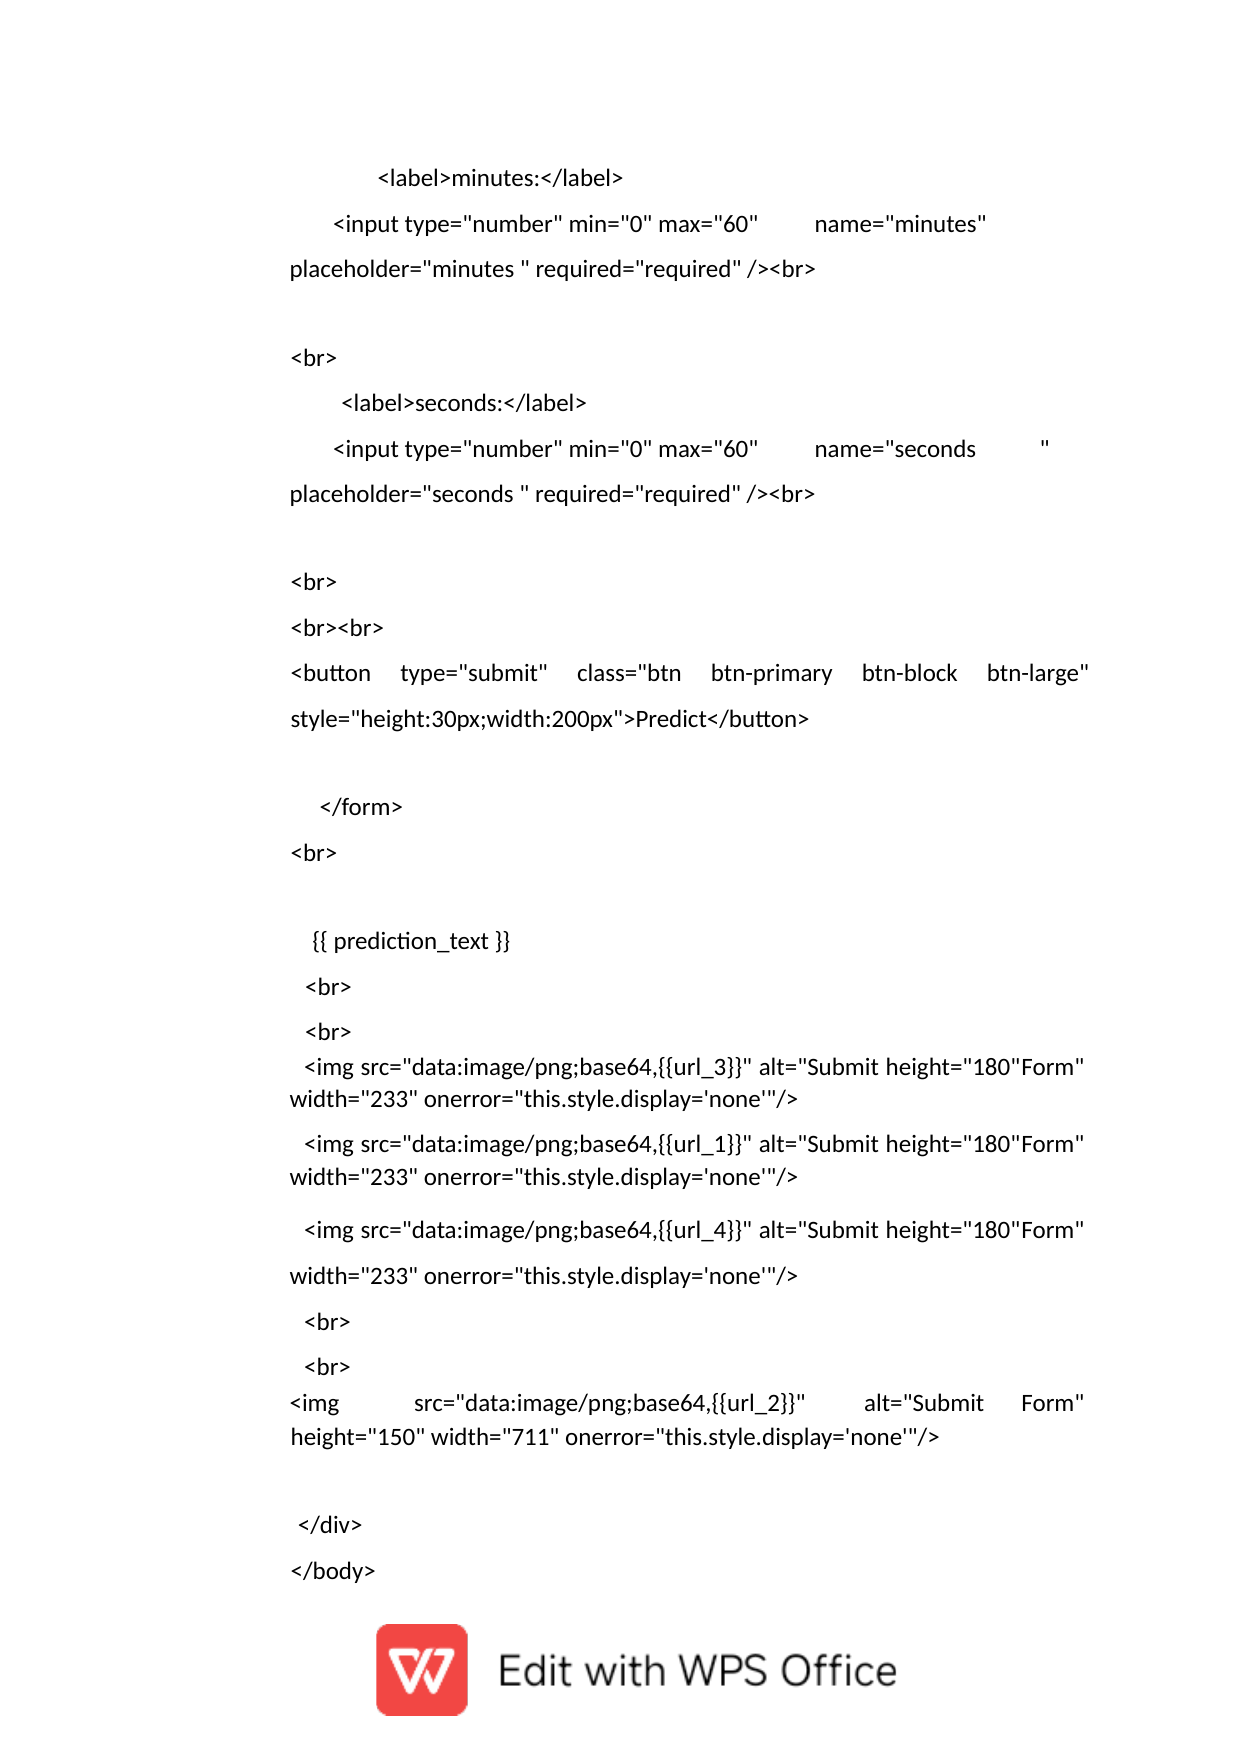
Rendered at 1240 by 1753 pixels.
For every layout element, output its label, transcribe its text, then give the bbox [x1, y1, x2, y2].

text <button type="submit" class="btn btn-primary btn-block btn-large" style="height:30px;width:200px">Predict</button> [290, 658, 1090, 733]
text <br> [290, 567, 1090, 597]
table_cell <img src="data:image/png;base64,{{url_1}}" alt="Submit height="180" width="233" onerror="this.style.display='none'"/> [289, 1128, 1021, 1214]
text <label>seconds:</label> [341, 387, 1090, 418]
text <br> [290, 342, 1090, 372]
text {{ prediction_text }} [312, 925, 1090, 956]
table_cell <img src="data:image/png;base64,{{url_2}}" alt="Submit [289, 1386, 1021, 1421]
table_cell <img src="data:image/png;base64,{{url_4}}" alt="Submit height="180" width="233" onerror="this.style.display='none'"/> <br> <br> [289, 1214, 1021, 1386]
text </form> [319, 791, 1090, 822]
text <br> [305, 971, 1090, 1001]
text <input type="number" min="0" max="60" name="seconds " placeholder="seconds " required="required" /><br> [289, 433, 1090, 509]
text <br><br> [290, 612, 1090, 643]
text <label>minutes:</label> [377, 162, 1090, 193]
text <input type="number" min="0" max="60" name="minutes" placeholder="minutes " required="required" /><br> [289, 208, 1090, 284]
text </body> [290, 1555, 1090, 1586]
text </div> [298, 1509, 1090, 1540]
table_cell Form" [1021, 1386, 1089, 1421]
table_header Form" [1021, 1050, 1089, 1128]
text <br> [305, 1016, 1090, 1047]
table_header <img src="data:image/png;base64,{{url_3}}" alt="Submit height="180" width="233" onerror="this.style.display='none'"/> [289, 1050, 1021, 1128]
text <br> [290, 837, 1090, 867]
text height="150" width="711" onerror="this.style.display='none'"/> [290, 1421, 1090, 1452]
table_cell Form" [1021, 1214, 1089, 1386]
table_cell Form" [1021, 1128, 1089, 1214]
